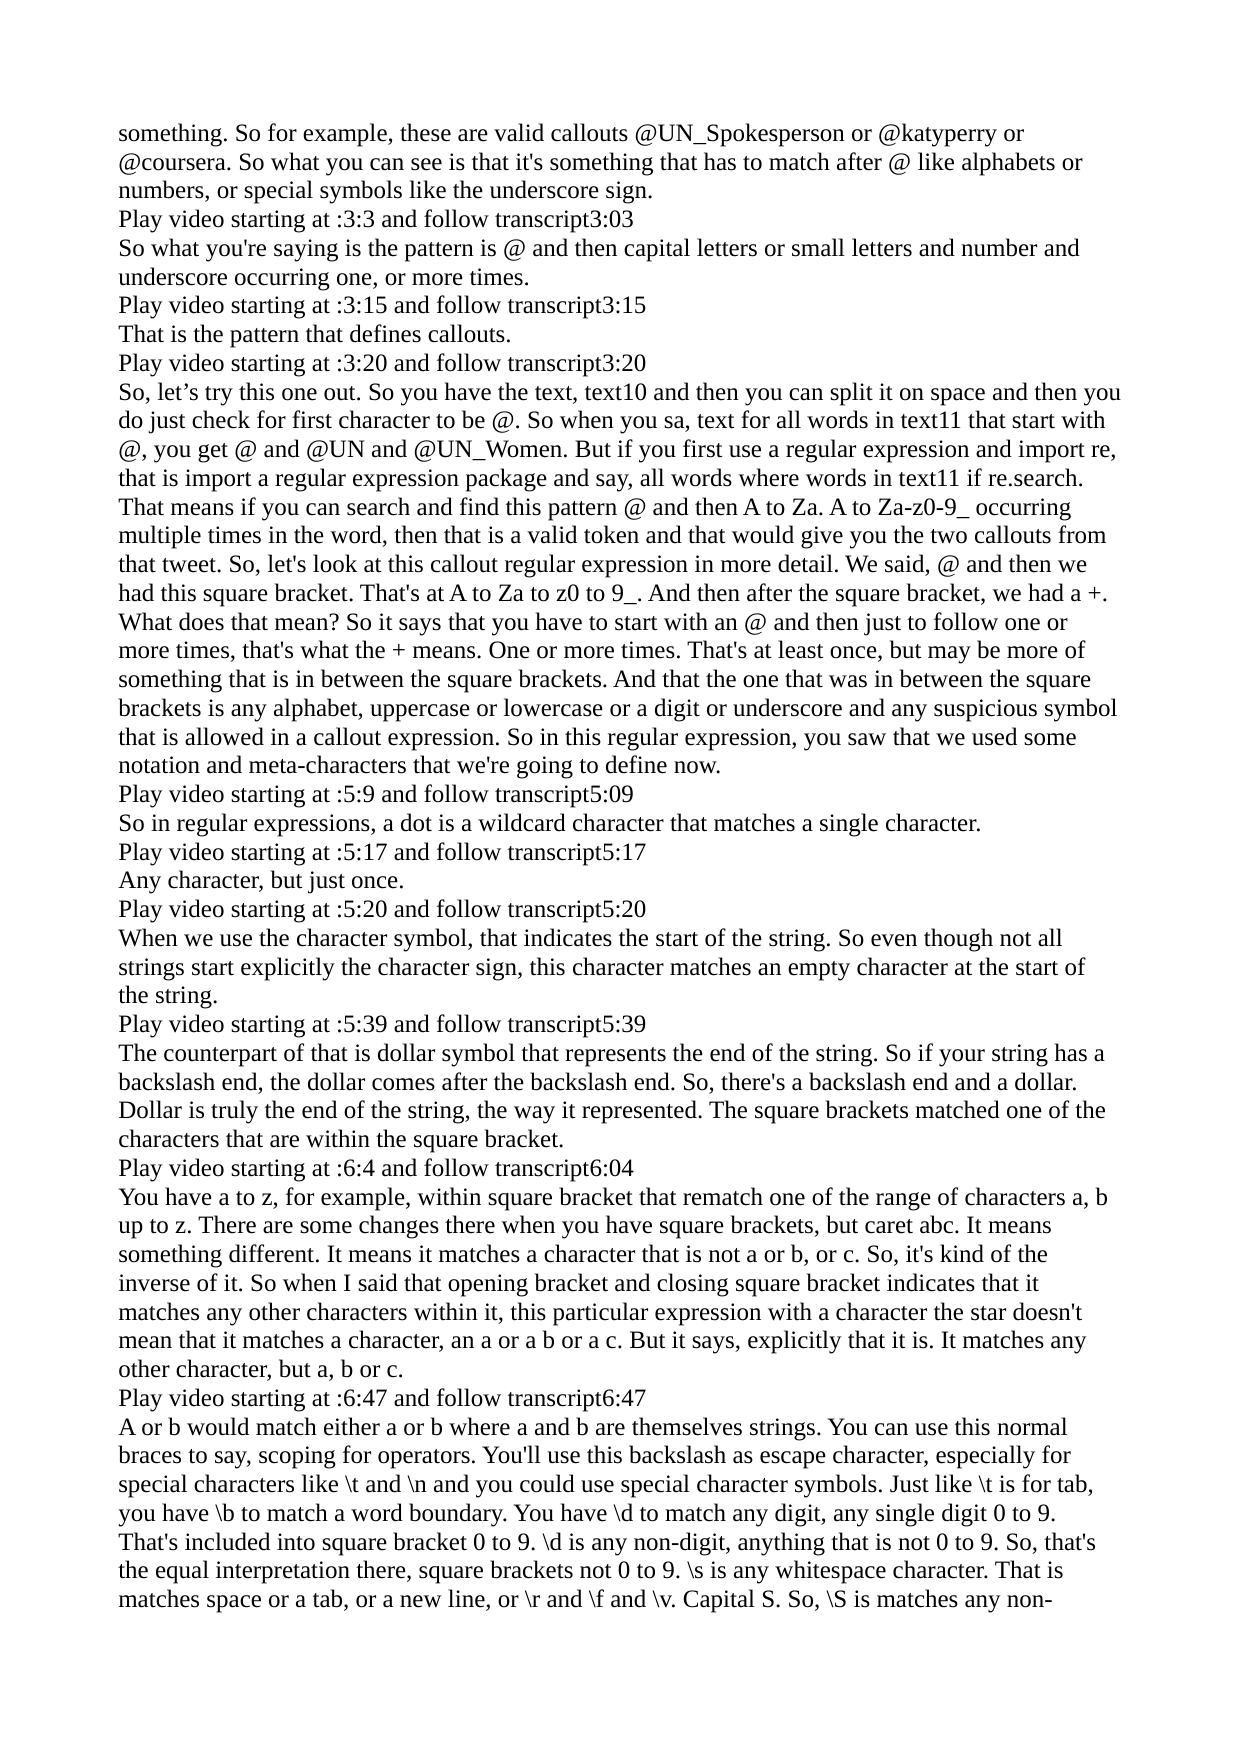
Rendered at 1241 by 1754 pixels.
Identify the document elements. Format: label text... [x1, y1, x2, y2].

text something. So for example, these are valid callouts @UN_Spokesperson or @katyperry or @coursera. So what you can see is that it's something that has to match after @ like alphabets or numbers, or special symbols like the underscore sign. [118, 118, 1122, 204]
text Any character, but just once. [118, 866, 1122, 894]
text That is the pattern that defines callouts. [118, 319, 1122, 348]
text Play video starting at :3:3 and follow transcript3:03 [118, 204, 1122, 233]
text Play video starting at :3:20 and follow transcript3:20 [118, 348, 1122, 377]
text So what you're saying is the pattern is @ and then capital letters or small letters and number and underscore occurring one, or more times. [118, 233, 1122, 291]
text The counterpart of that is dollar symbol that represents the end of the string. So if your string has a backslash end, the dollar comes after the backslash end. So, there's a backslash end and a dollar. Dollar is truly the end of the string, the way it represented. The square brackets matched one of the characters that are within the square bracket. [118, 1038, 1122, 1153]
text Play video starting at :6:4 and follow transcript6:04 [118, 1153, 1122, 1182]
text So in regular expressions, a dot is a wildcard character that matches a single character. [118, 808, 1122, 837]
text Play video starting at :5:17 and follow transcript5:17 [118, 837, 1122, 866]
text So, let’s try this one out. So you have the text, text10 and then you can split it on space and then you do just check for first character to be @. So when you sa, text for all words in text11 that start with @, you get @ and @UN and @UN_Women. But if you first use a regular expression and import re, that is import a regular expression package and say, all words where words in text11 if re.search. That means if you can search and find this pattern @ and then A to Za. A to Za-z0-9_ occurring multiple times in the word, then that is a valid token and that would give you the two callouts from that tweet. So, let's look at this callout regular expression in more detail. We said, @ and then we had this square bracket. That's at A to Za to z0 to 9_. And then after the square bracket, we had a +. What does that mean? So it says that you have to start with an @ and then just to follow one or more times, that's what the + means. One or more times. That's at least once, but may be more of something that is in between the square brackets. And that the one that was in between the square brackets is any alphabet, uppercase or lowercase or a digit or underscore and any suspicious symbol that is allowed in a callout expression. So in this regular expression, you saw that we used some notation and meta-characters that we're going to define now. [118, 377, 1122, 779]
text Play video starting at :5:9 and follow transcript5:09 [118, 779, 1122, 808]
text When we use the character symbol, that indicates the start of the string. So even though not all strings start explicitly the character sign, this character matches an empty character at the start of the string. [118, 923, 1122, 1009]
text A or b would match either a or b where a and b are themselves strings. You can use this normal braces to say, scoping for operators. You'll use this backslash as escape character, especially for special characters like \t and \n and you could use special character symbols. Just like \t is for tab, you have \b to match a word boundary. You have \d to match any digit, any single digit 0 to 9. That's included into square bracket 0 to 9. \d is any non-digit, anything that is not 0 to 9. So, that's the equal interpretation there, square brackets not 0 to 9. \s is any whitespace character. That is matches space or a tab, or a new line, or \r and \f and \v. Capital S. So, \S is matches any non- [118, 1412, 1122, 1613]
text Play video starting at :5:39 and follow transcript5:39 [118, 1009, 1122, 1038]
text Play video starting at :6:47 and follow transcript6:47 [118, 1383, 1122, 1412]
text Play video starting at :5:20 and follow transcript5:20 [118, 894, 1122, 923]
text You have a to z, for example, within square bracket that rematch one of the range of characters a, b up to z. There are some changes there when you have square brackets, but caret abc. It means something different. It means it matches a character that is not a or b, or c. So, it's kind of the inverse of it. So when I said that opening bracket and closing square bracket indicates that it matches any other characters within it, this particular expression with a character the star doesn't mean that it matches a character, an a or a b or a c. But it says, explicitly that it is. It matches any other character, but a, b or c. [118, 1182, 1122, 1383]
text Play video starting at :3:15 and follow transcript3:15 [118, 291, 1122, 319]
